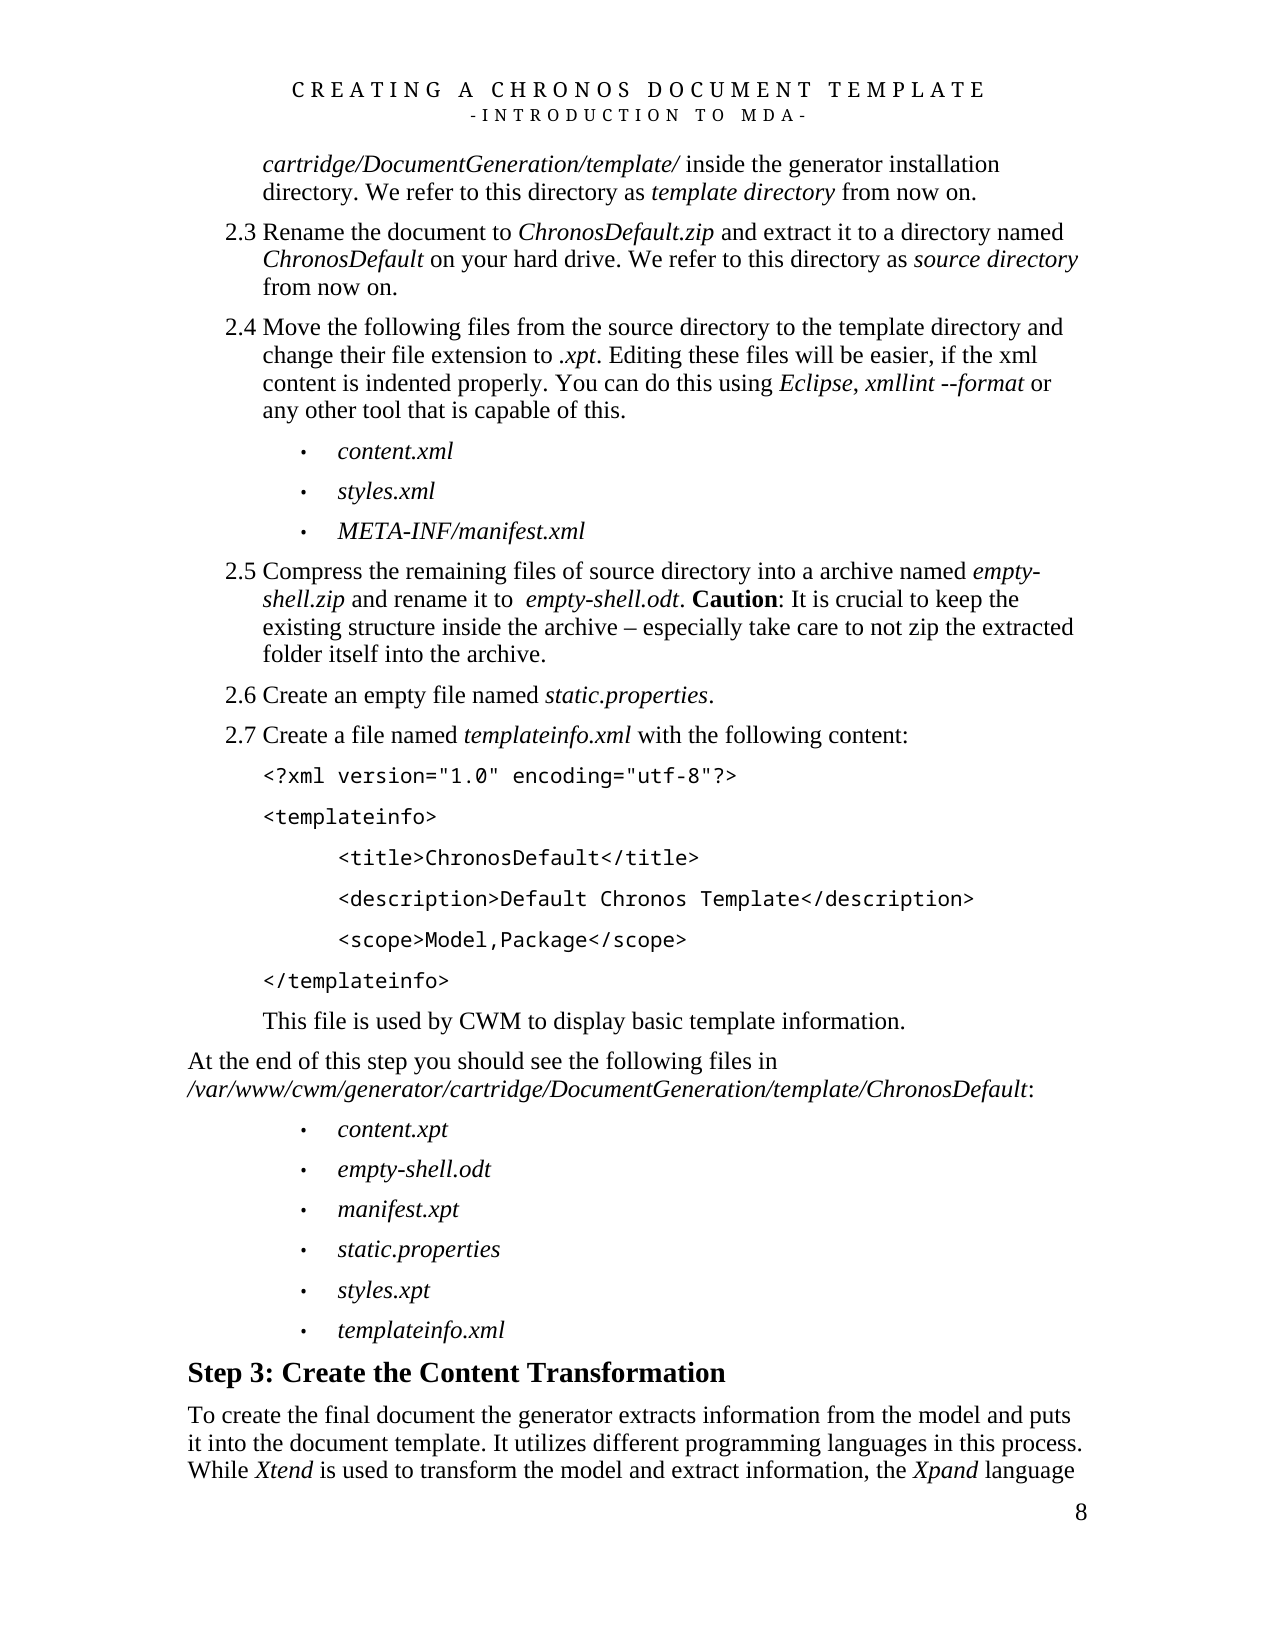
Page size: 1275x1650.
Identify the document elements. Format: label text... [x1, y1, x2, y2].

text <scope>Model,Package</scope> [262, 925, 1087, 953]
list styles.xpt [300, 1276, 1087, 1303]
list content.xpt [300, 1115, 1087, 1143]
list static.properties [300, 1236, 1087, 1263]
list Rename the document to ChronosDefault.zip and extract it to a directory named ChronosDefault on your hard drive. We refer to this directory as source directory from now on. [225, 218, 1087, 301]
list styles.xml [300, 477, 1087, 505]
list content.xml [300, 437, 1087, 464]
list Move the following files from the source directory to the template directory and change their file extension to .xpt. Editing these files will be easier, if the xml content is indented properly. You can do this using Eclipse, xmllint --format or any other tool that is capable of this. [225, 313, 1087, 424]
text To create the final document the generator extracts information from the model and puts it into the document template. It utilizes different programming languages in this process. While Xtend is used to transform the model and extract information, the Xpand language [187, 1401, 1087, 1484]
list META-INF/manifest.xml [300, 517, 1087, 545]
text </templateinfo> [262, 966, 1087, 994]
list This file is used by CWM to display basic template information. [225, 1007, 1087, 1034]
text Step 3: Create the Content Transformation [187, 1356, 1087, 1388]
text <description>Default Chronos Template</description> [262, 884, 1087, 912]
list Create an empty file named static.properties. [225, 681, 1087, 708]
list Compress the remaining files of source directory into a archive named empty-shell.zip and rename it to empty-shell.odt. Caution: It is crucial to keep the existing structure inside the archive – especially take care to not zip the extracted folder itself into the archive. [225, 557, 1087, 668]
list Create a file named templateinfo.xml with the following content: [225, 721, 1087, 749]
list empty-shell.odt [300, 1155, 1087, 1183]
list manifest.xpt [300, 1195, 1087, 1223]
text At the end of this step you should see the following files in /var/www/cwm/generator/cartridge/DocumentGeneration/template/ChronosDefault: [187, 1047, 1087, 1102]
list templateinfo.xml [300, 1316, 1087, 1344]
text <title>ChronosDefault</title> [262, 843, 1087, 872]
text <?xml version="1.0" encoding="utf-8"?> [262, 761, 1087, 790]
list cartridge/DocumentGeneration/template/ inside the generator installation directory. We refer to this directory as template directory from now on. [225, 150, 1087, 205]
text <templateinfo> [262, 802, 1087, 831]
